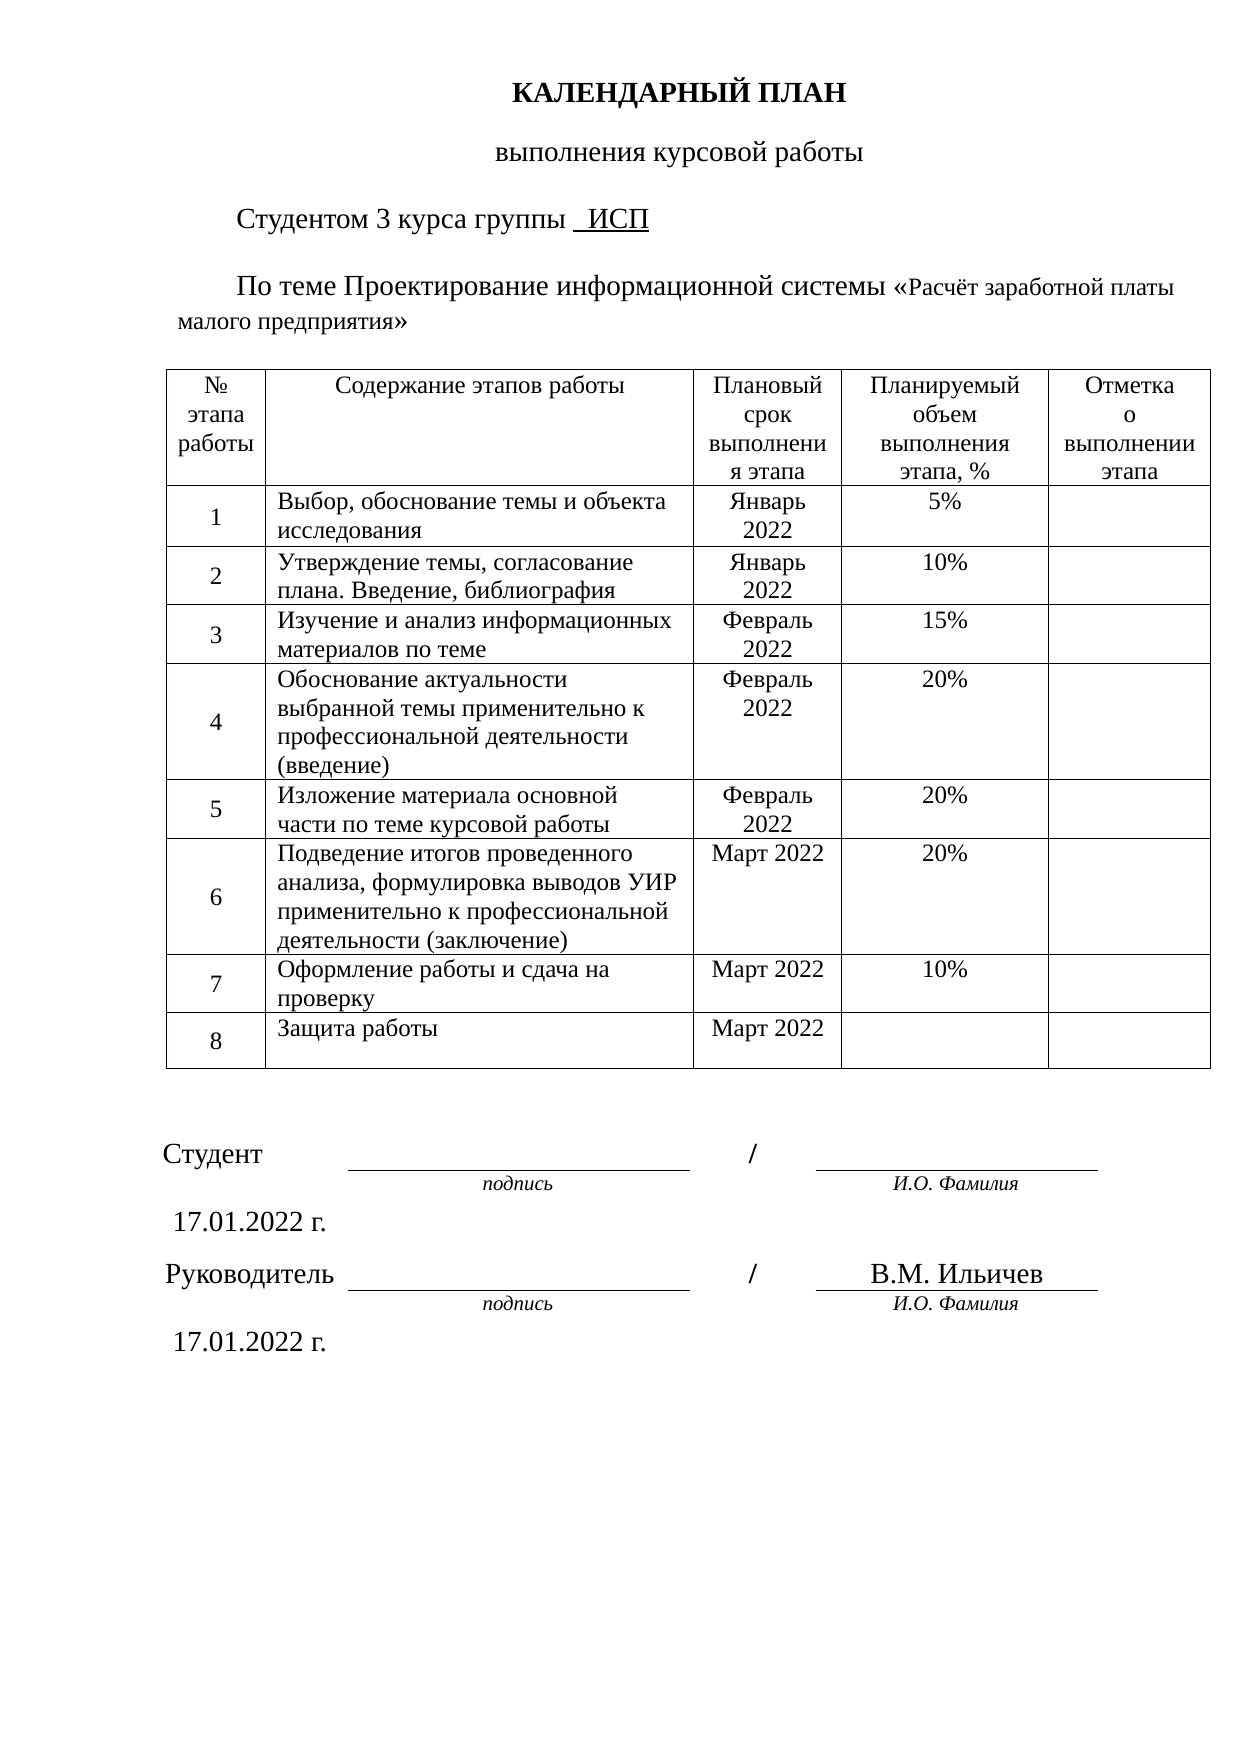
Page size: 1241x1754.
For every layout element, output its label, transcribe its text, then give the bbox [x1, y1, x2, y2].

table_cell Январь 2022 [694, 486, 841, 546]
table_header Планируемый объем выполнения этапа, % [842, 370, 1048, 485]
table_header / [690, 1136, 816, 1170]
table_cell 20% [842, 780, 1048, 837]
table_cell [1049, 605, 1210, 663]
table_cell Защита работы [266, 1013, 693, 1068]
table_cell Оформление работы и сдача на проверку [266, 955, 693, 1012]
table_cell [816, 1205, 1098, 1256]
table_cell 5% [842, 486, 1048, 546]
table_cell 1 [167, 486, 265, 546]
table_cell 17.01.2022 г. [151, 1205, 348, 1256]
text КАЛЕНДАРНЫЙ ПЛАН [177, 75, 1181, 108]
table_cell Февраль 2022 [694, 664, 841, 779]
table_cell И.О. Фамилия [816, 1291, 1098, 1324]
table_cell Март 2022 [694, 1013, 841, 1068]
table_header [348, 1136, 690, 1170]
table_cell Подведение итогов проведенного анализа, формулировка выводов УИР применительно к профессиональной деятельности (заключение) [266, 839, 693, 953]
table_header Плановый срок выполнения этапа [694, 370, 841, 485]
table_cell 6 [167, 839, 265, 953]
table_cell В.М. Ильичев [816, 1256, 1098, 1290]
table_cell Выбор, обоснование темы и объекта исследования [266, 486, 693, 546]
table_cell Февраль 2022 [694, 605, 841, 663]
table_cell [151, 1290, 348, 1324]
table_cell [1049, 955, 1210, 1012]
table_cell [1049, 839, 1210, 953]
table_cell 4 [167, 664, 265, 779]
table_cell 17.01.2022 г. [151, 1324, 348, 1358]
table_cell [1049, 1013, 1210, 1068]
table_cell [348, 1324, 690, 1358]
table_cell 2 [167, 547, 265, 604]
table_cell Обоснование актуальности выбранной темы применительно к профессиональной деятельности (введение) [266, 664, 693, 779]
table_cell 10% [842, 547, 1048, 604]
table_cell 10% [842, 955, 1048, 1012]
table_cell [348, 1256, 690, 1290]
table_cell [690, 1290, 816, 1324]
table_cell [348, 1205, 690, 1256]
table_cell [1049, 664, 1210, 779]
table_cell 20% [842, 664, 1048, 779]
table_cell [842, 1013, 1048, 1068]
table_cell Март 2022 [694, 839, 841, 953]
table_cell [816, 1324, 1098, 1358]
text По теме Проектирование информационной системы «Расчёт заработной платы малого предприятия» [177, 268, 1181, 336]
table_cell 7 [167, 955, 265, 1012]
table_cell 3 [167, 605, 265, 663]
table_cell 8 [167, 1013, 265, 1068]
table_cell Руководитель [151, 1256, 348, 1290]
table_cell Март 2022 [694, 955, 841, 1012]
table_cell 20% [842, 839, 1048, 953]
table_cell подпись [348, 1291, 690, 1324]
table_cell подпись [348, 1171, 690, 1204]
table_cell [1049, 486, 1210, 546]
table_cell [690, 1205, 816, 1256]
table_cell 5 [167, 780, 265, 837]
table_cell Январь 2022 [694, 547, 841, 604]
table_cell Утверждение темы, согласование плана. Введение, библиография [266, 547, 693, 604]
table_cell Изложение материала основной части по теме курсовой работы [266, 780, 693, 837]
table_header Отметка о выполнении этапа [1049, 370, 1210, 485]
table_cell Изучение и анализ информационных материалов по теме [266, 605, 693, 663]
text выполнения курсовой работы [177, 134, 1181, 168]
table_cell [1049, 780, 1210, 837]
text Студентом 3 курса группы ИСП [177, 201, 1181, 235]
table_cell Февраль 2022 [694, 780, 841, 837]
table_cell [690, 1324, 816, 1358]
table_cell И.О. Фамилия [816, 1171, 1098, 1204]
table_header [816, 1136, 1098, 1170]
table_cell 15% [842, 605, 1048, 663]
table_cell / [690, 1256, 816, 1290]
table_header Содержание этапов работы [266, 370, 693, 485]
table_cell [151, 1170, 348, 1204]
table_cell [690, 1170, 816, 1204]
table_header № этапа работы [167, 370, 265, 485]
table_header Студент [151, 1136, 348, 1170]
table_cell [1049, 547, 1210, 604]
